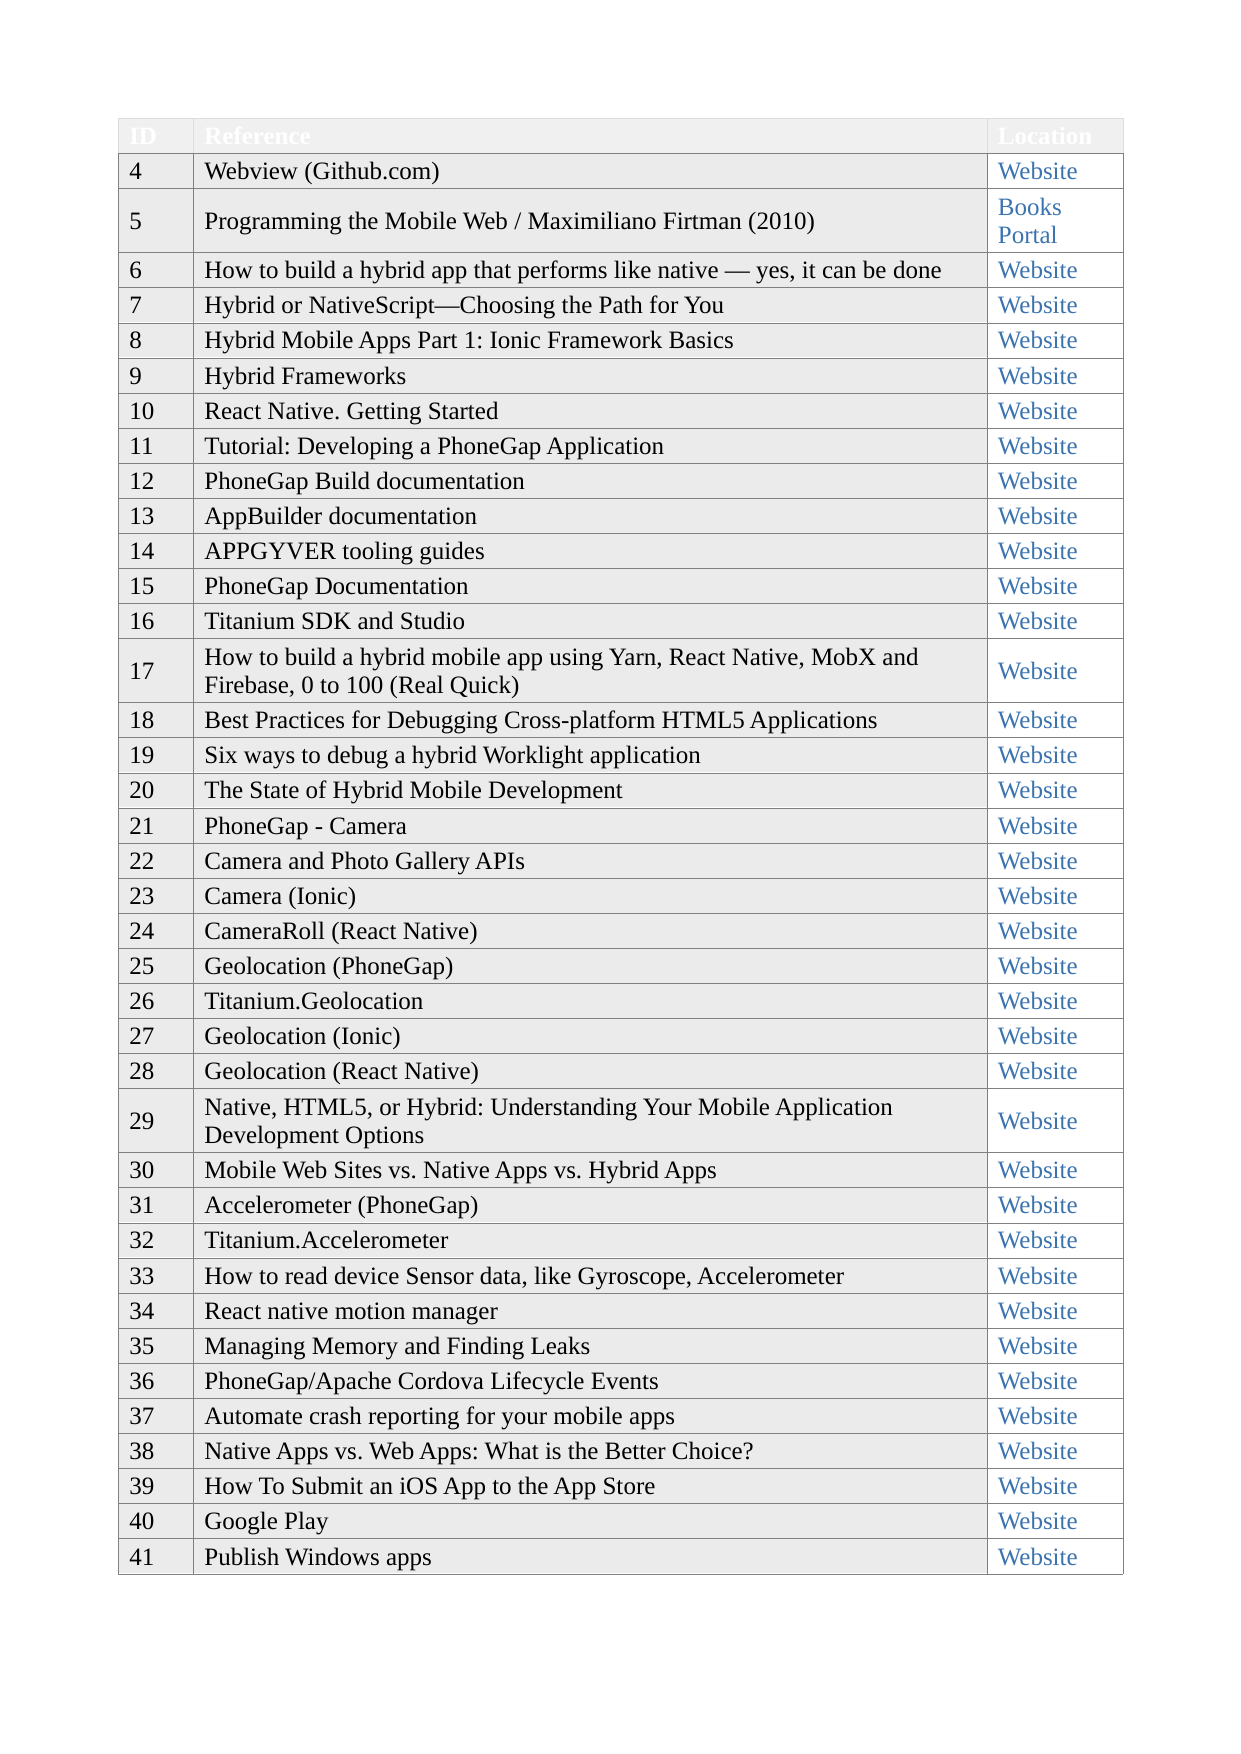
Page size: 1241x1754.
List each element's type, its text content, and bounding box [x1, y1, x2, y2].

table_cell Camera (Ionic) [194, 879, 987, 913]
table_cell Website [988, 534, 1123, 568]
table_header Location [988, 119, 1123, 153]
table_cell CameraRoll (React Native) [194, 914, 987, 948]
table_cell Website [988, 774, 1123, 807]
table_cell 17 [119, 639, 193, 702]
table_cell 41 [119, 1539, 193, 1573]
table_cell Website [988, 1469, 1123, 1503]
table_cell 8 [119, 324, 193, 357]
table_cell 18 [119, 703, 193, 737]
table_cell Managing Memory and Finding Leaks [194, 1329, 987, 1363]
table_cell Website [988, 359, 1123, 393]
table_cell How to build a hybrid mobile app using Yarn, React Native, MobX and Firebase, 0 to 100 (Real Quick) [194, 639, 987, 702]
table_cell How to read device Sensor data, like Gyroscope, Accelerometer [194, 1259, 987, 1293]
table_cell Website [988, 879, 1123, 913]
table_cell 40 [119, 1504, 193, 1538]
table_cell Website [988, 639, 1123, 702]
table_header Reference [194, 119, 987, 153]
table_cell Website [988, 809, 1123, 843]
table_cell Website [988, 1539, 1123, 1573]
table_cell 28 [119, 1054, 193, 1088]
table_cell Google Play [194, 1504, 987, 1538]
table_cell Website [988, 253, 1123, 287]
table_cell Website [988, 844, 1123, 878]
table_cell Native, HTML5, or Hybrid: Understanding Your Mobile Application Development Options [194, 1089, 987, 1152]
table_cell React native motion manager [194, 1294, 987, 1328]
table_cell Hybrid or NativeScript—Choosing the Path for You [194, 288, 987, 322]
table_cell Website [988, 569, 1123, 603]
table_cell 12 [119, 464, 193, 498]
table_cell 29 [119, 1089, 193, 1152]
table_cell 31 [119, 1188, 193, 1222]
table_cell AppBuilder documentation [194, 499, 987, 533]
table_cell Hybrid Mobile Apps Part 1: Ionic Framework Basics [194, 324, 987, 357]
table_cell PhoneGap - Camera [194, 809, 987, 843]
table_cell Website [988, 1054, 1123, 1088]
table_cell 36 [119, 1364, 193, 1398]
table_cell 32 [119, 1224, 193, 1257]
table_cell 10 [119, 394, 193, 428]
table_cell Website [988, 703, 1123, 737]
table_cell Titanium.Accelerometer [194, 1224, 987, 1257]
table_cell Website [988, 984, 1123, 1018]
table_cell Geolocation (Ionic) [194, 1019, 987, 1053]
table_cell 24 [119, 914, 193, 948]
table_cell 19 [119, 738, 193, 772]
table_cell 16 [119, 604, 193, 638]
table_cell The State of Hybrid Mobile Development [194, 774, 987, 807]
table_cell 30 [119, 1153, 193, 1187]
table_cell React Native. Getting Started [194, 394, 987, 428]
table_cell Website [988, 1259, 1123, 1293]
table_cell 23 [119, 879, 193, 913]
table_cell Website [988, 604, 1123, 638]
table_cell Website [988, 1224, 1123, 1257]
table_cell How To Submit an iOS App to the App Store [194, 1469, 987, 1503]
table_cell 20 [119, 774, 193, 807]
table_cell 6 [119, 253, 193, 287]
table_cell Books Portal [988, 189, 1123, 252]
table_cell Website [988, 324, 1123, 357]
table_cell 15 [119, 569, 193, 603]
table_cell Hybrid Frameworks [194, 359, 987, 393]
table_cell Camera and Photo Gallery APIs [194, 844, 987, 878]
table_cell 14 [119, 534, 193, 568]
table_cell Tutorial: Developing a PhoneGap Application [194, 429, 987, 463]
table_cell Website [988, 1364, 1123, 1398]
table_cell Titanium.Geolocation [194, 984, 987, 1018]
table_cell 35 [119, 1329, 193, 1363]
table_cell Website [988, 1153, 1123, 1187]
table_cell 37 [119, 1399, 193, 1433]
table_cell 34 [119, 1294, 193, 1328]
table_cell APPGYVER tooling guides [194, 534, 987, 568]
table_cell PhoneGap Documentation [194, 569, 987, 603]
table_cell Website [988, 1434, 1123, 1468]
table_cell Webview (Github.com) [194, 154, 987, 188]
table_cell Website [988, 738, 1123, 772]
table_cell Automate crash reporting for your mobile apps [194, 1399, 987, 1433]
table_cell Website [988, 1399, 1123, 1433]
table_cell 11 [119, 429, 193, 463]
table_cell 39 [119, 1469, 193, 1503]
table_cell 4 [119, 154, 193, 188]
table_cell Geolocation (React Native) [194, 1054, 987, 1088]
table_cell Publish Windows apps [194, 1539, 987, 1573]
table_cell 27 [119, 1019, 193, 1053]
table_cell 22 [119, 844, 193, 878]
table_cell How to build a hybrid app that performs like native — yes, it can be done [194, 253, 987, 287]
table_cell PhoneGap/Apache Cordova Lifecycle Events [194, 1364, 987, 1398]
table_cell Website [988, 1294, 1123, 1328]
table_cell 5 [119, 189, 193, 252]
table_cell Programming the Mobile Web / Maximiliano Firtman (2010) [194, 189, 987, 252]
table_cell 38 [119, 1434, 193, 1468]
table_cell Website [988, 949, 1123, 983]
table_cell Native Apps vs. Web Apps: What is the Better Choice? [194, 1434, 987, 1468]
table_cell Geolocation (PhoneGap) [194, 949, 987, 983]
table_cell Six ways to debug a hybrid Worklight application [194, 738, 987, 772]
table_cell Best Practices for Debugging Cross-platform HTML5 Applications [194, 703, 987, 737]
table_cell Website [988, 1329, 1123, 1363]
table_header ID [119, 119, 193, 153]
table_cell Website [988, 394, 1123, 428]
table_cell 9 [119, 359, 193, 393]
table_cell 21 [119, 809, 193, 843]
table_cell Mobile Web Sites vs. Native Apps vs. Hybrid Apps [194, 1153, 987, 1187]
table_cell Website [988, 1089, 1123, 1152]
table_cell Website [988, 464, 1123, 498]
table_cell Website [988, 1019, 1123, 1053]
table_cell Accelerometer (PhoneGap) [194, 1188, 987, 1222]
table_cell Website [988, 1504, 1123, 1538]
table_cell Website [988, 288, 1123, 322]
table_cell Website [988, 1188, 1123, 1222]
table_cell PhoneGap Build documentation [194, 464, 987, 498]
table_cell Website [988, 499, 1123, 533]
table_cell Website [988, 914, 1123, 948]
table_cell Titanium SDK and Studio [194, 604, 987, 638]
table_cell 7 [119, 288, 193, 322]
table_cell Website [988, 154, 1123, 188]
table_cell 25 [119, 949, 193, 983]
table_cell 33 [119, 1259, 193, 1293]
table_cell 26 [119, 984, 193, 1018]
table_cell 13 [119, 499, 193, 533]
table_cell Website [988, 429, 1123, 463]
